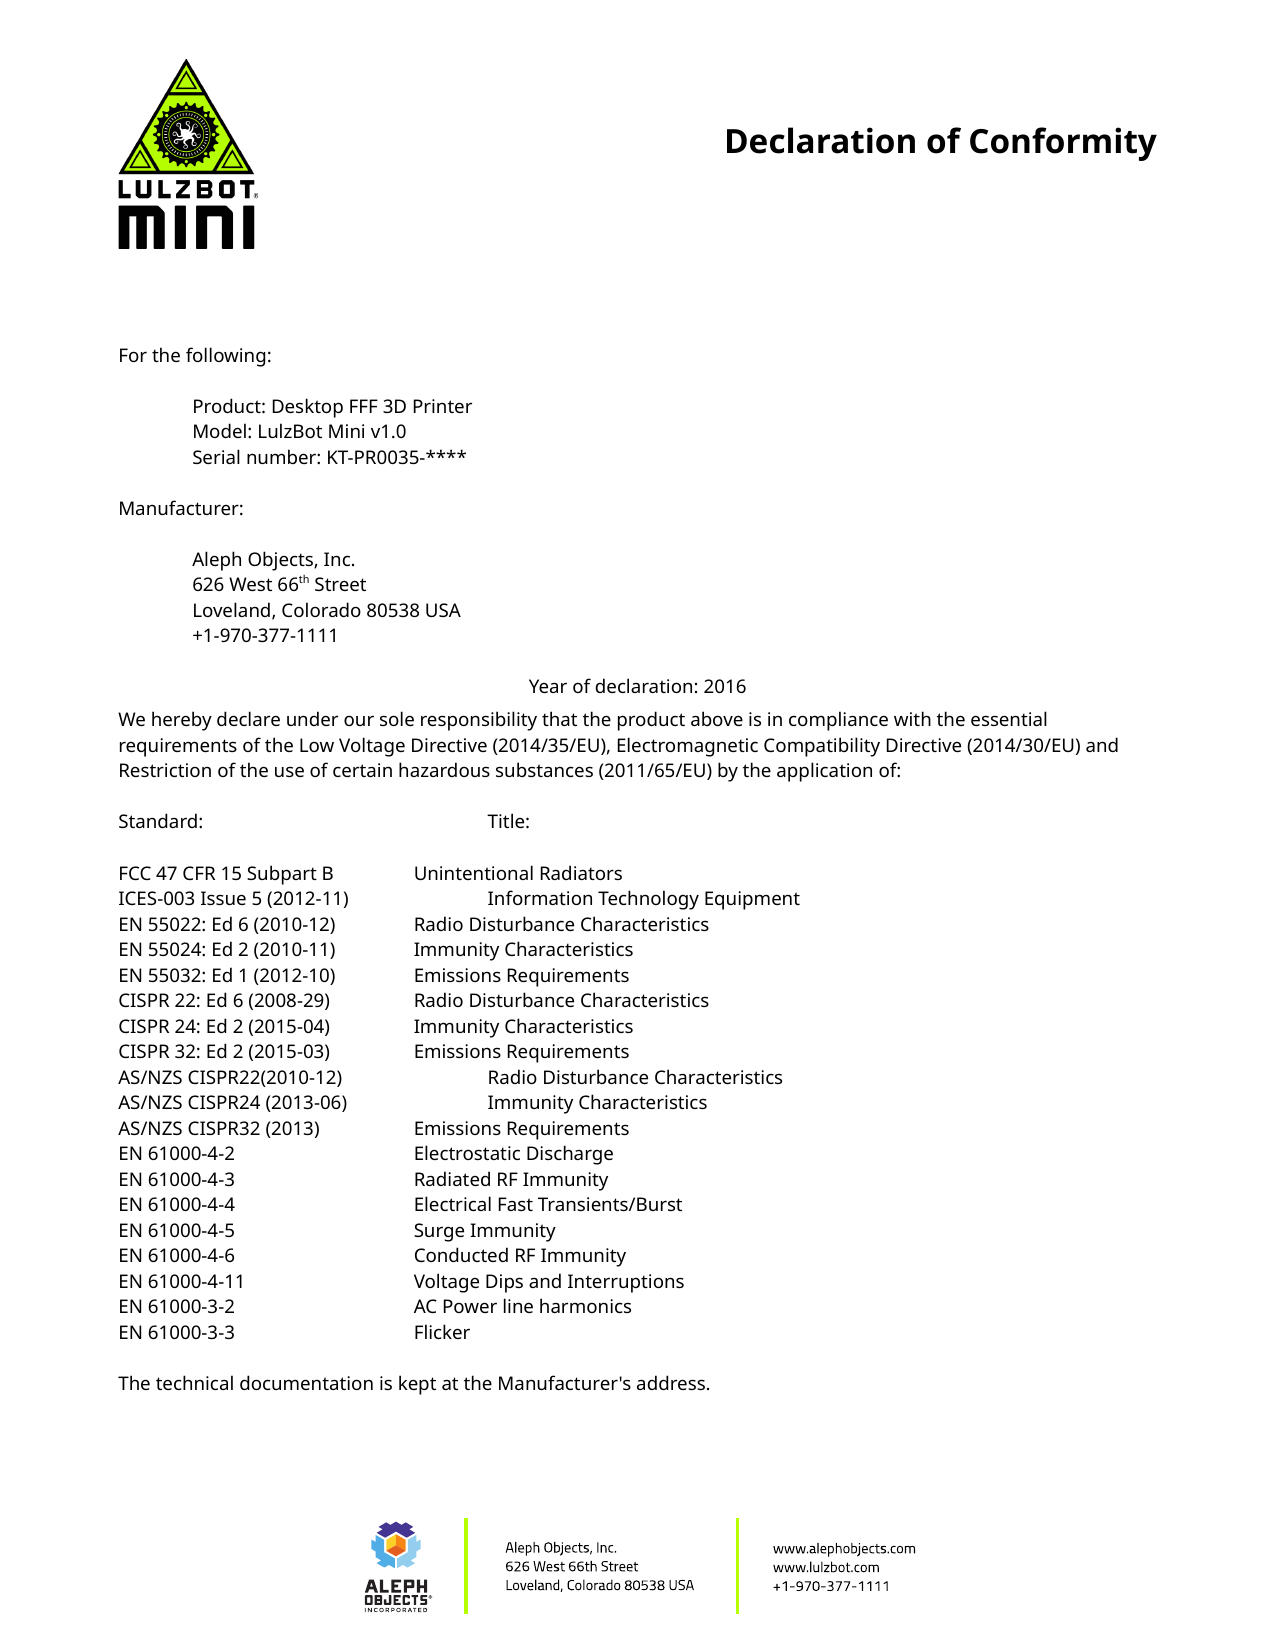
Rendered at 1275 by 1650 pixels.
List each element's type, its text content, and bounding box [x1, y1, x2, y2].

text ICES-003 Issue 5 (2012-11) Information Technology Equipment [118, 885, 1157, 911]
text CISPR 24: Ed 2 (2015-04) Immunity Characteristics [118, 1013, 1157, 1038]
text Serial number: KT-PR0035-**** [118, 444, 1157, 469]
text EN 61000-4-3 Radiated RF Immunity [118, 1166, 1157, 1192]
text Manufacturer: [118, 495, 1157, 521]
text Model: LulzBot Mini v1.0 [118, 418, 1157, 444]
text AS/NZS CISPR22(2010-12) Radio Disturbance Characteristics [118, 1064, 1157, 1089]
text Aleph Objects, Inc. [118, 546, 1157, 572]
text Standard: Title: [118, 809, 1157, 834]
text AS/NZS CISPR24 (2013-06) Immunity Characteristics [118, 1089, 1157, 1115]
text AS/NZS CISPR32 (2013) Emissions Requirements [118, 1115, 1157, 1141]
text EN 61000-4-6 Conducted RF Immunity [118, 1243, 1157, 1268]
text We hereby declare under our sole responsibility that the product above is in compliance with the essential requirements of the Low Voltage Directive (2014/35/EU), Electromagnetic Compatibility Directive (2014/30/EU) and Restriction of the use of certain hazardous substances (2011/65/EU) by the application of: [118, 707, 1157, 783]
text EN 61000-4-11 Voltage Dips and Interruptions [118, 1268, 1157, 1294]
text EN 55032: Ed 1 (2012-10) Emissions Requirements [118, 962, 1157, 987]
text Product: Desktop FFF 3D Printer [118, 393, 1157, 418]
text EN 61000-4-4 Electrical Fast Transients/Burst [118, 1192, 1157, 1217]
text CISPR 32: Ed 2 (2015-03) Emissions Requirements [118, 1038, 1157, 1064]
text Year of declaration: 2016 [118, 674, 1157, 699]
text Loveland, Colorado 80538 USA [118, 597, 1157, 623]
picture [118, 59, 259, 249]
text The technical documentation is kept at the Manufacturer's address. [118, 1370, 1157, 1396]
text EN 61000-4-5 Surge Immunity [118, 1217, 1157, 1243]
text CISPR 22: Ed 6 (2008-29) Radio Disturbance Characteristics [118, 987, 1157, 1013]
text EN 61000-4-2 Electrostatic Discharge [118, 1141, 1157, 1166]
text +1-970-377-1111 [118, 623, 1157, 648]
text For the following: [118, 342, 1157, 367]
text FCC 47 CFR 15 Subpart B Unintentional Radiators [118, 860, 1157, 885]
text 626 West 66th Street [118, 572, 1157, 597]
text EN 55024: Ed 2 (2010-11) Immunity Characteristics [118, 936, 1157, 962]
text EN 55022: Ed 6 (2010-12) Radio Disturbance Characteristics [118, 911, 1157, 936]
text EN 61000-3-2 AC Power line harmonics [118, 1294, 1157, 1319]
text EN 61000-3-3 Flicker [118, 1319, 1157, 1345]
